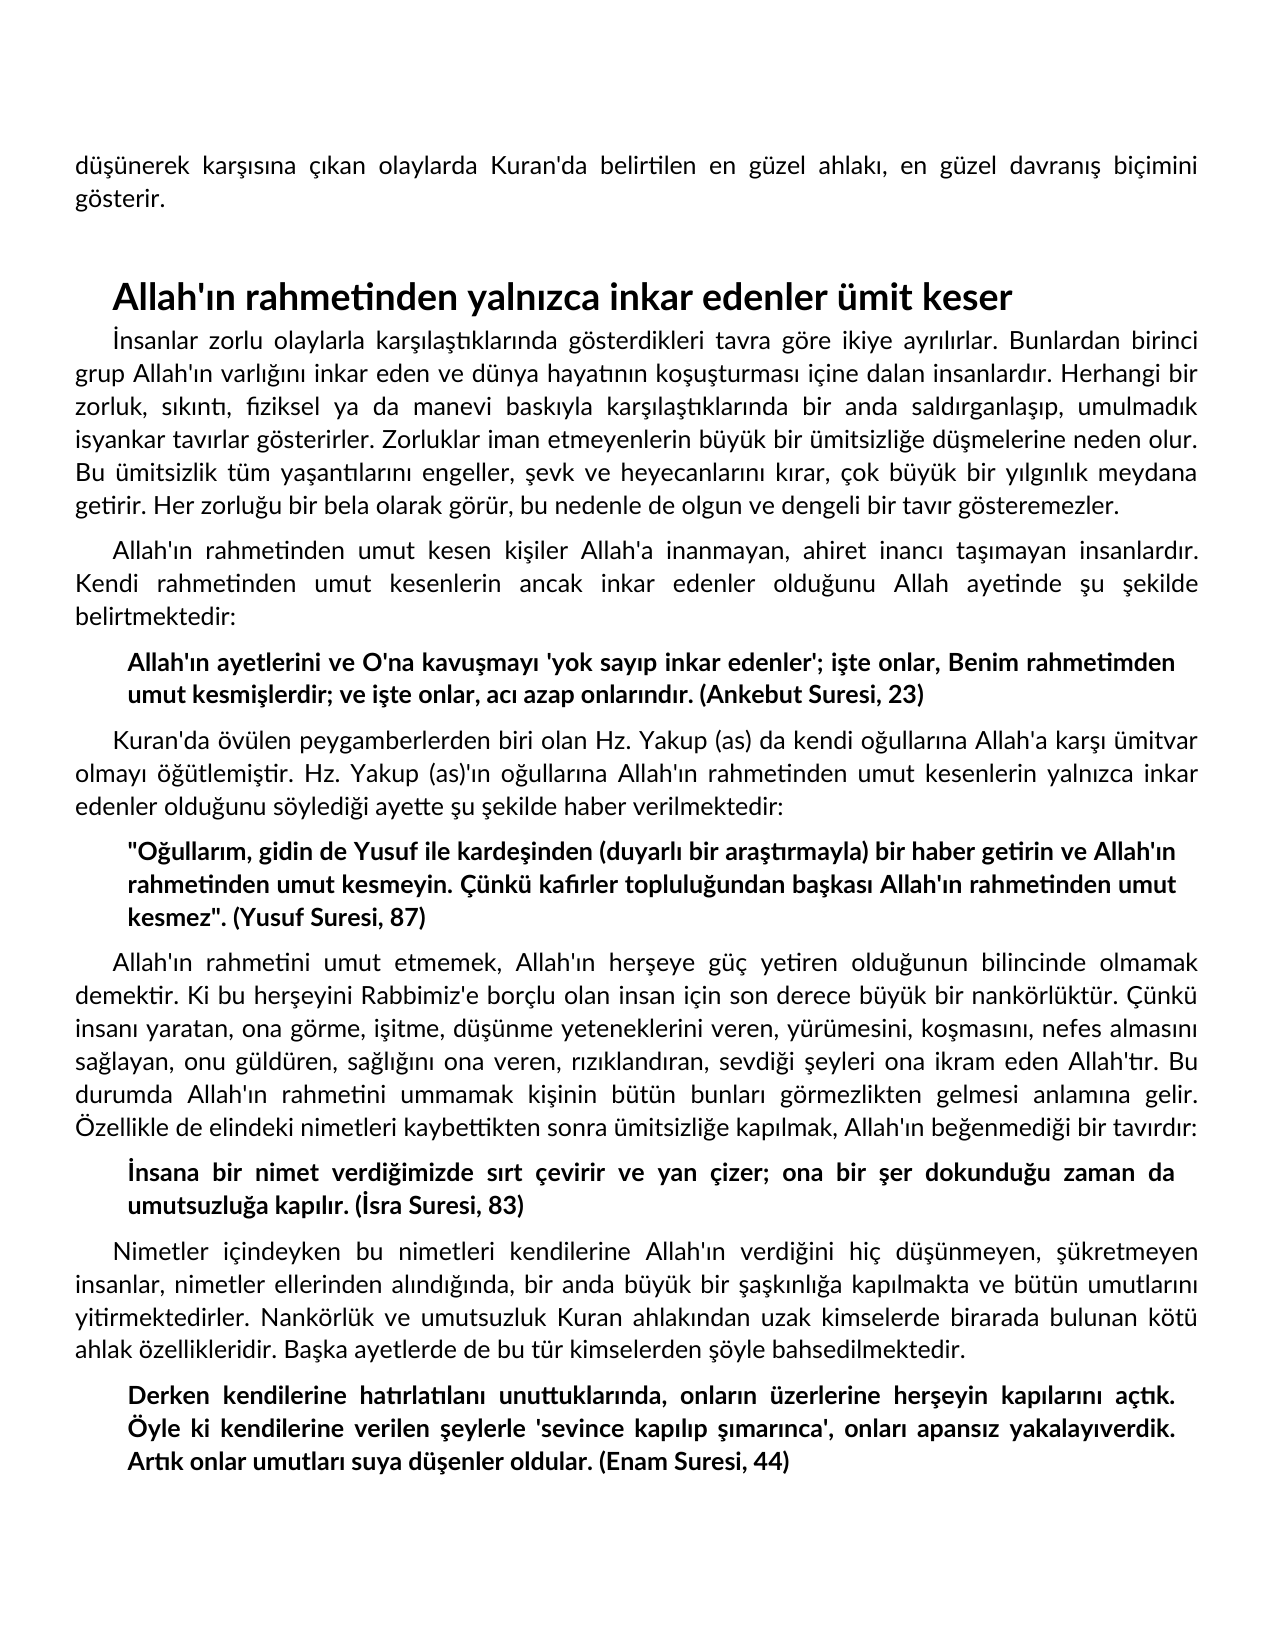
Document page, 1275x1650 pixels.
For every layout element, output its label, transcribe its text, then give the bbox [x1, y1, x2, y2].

text İnsana bir nimet verdiğimizde sırt çevirir ve yan çizer; ona bir şer dokunduğu zaman da umutsuzluğa kapılır. (İsra Suresi, 83) [127, 1157, 1177, 1220]
text "Oğullarım, gidin de Yusuf ile kardeşinden (duyarlı bir araştırmayla) bir haber getirin ve Allah'ın rahmetinden umut kesmeyin. Çünkü kafirler topluluğundan başkası Allah'ın rahmetinden umut kesmez". (Yusuf Suresi, 87) [127, 836, 1177, 932]
text Allah'ın ayetlerini ve O'na kavuşmayı 'yok sayıp inkar edenler'; işte onlar, Benim rahmetimden umut kesmişlerdir; ve işte onlar, acı azap onlarındır. (Ankebut Suresi, 23) [127, 646, 1177, 709]
text Derken kendilerine hatırlatılanı unuttuklarında, onların üzerlerine herşeyin kapılarını açtık. Öyle ki kendilerine verilen şeylerle 'sevince kapılıp şımarınca', onları apansız yakalayıverdik. Artık onlar umutları suya düşenler oldular. (Enam Suresi, 44) [127, 1379, 1177, 1475]
text düşünerek karşısına çıkan olaylarda Kuran'da belirtilen en güzel ahlakı, en güzel davranış biçimini gösterir. [75, 150, 1200, 213]
text Allah'ın rahmetini umut etmemek, Allah'ın herşeye güç yetiren olduğunun bilincinde olmamak demektir. Ki bu herşeyini Rabbimiz'e borçlu olan insan için son derece büyük bir nankörlüktür. Çünkü insanı yaratan, ona görme, işitme, düşünme yeteneklerini veren, yürümesini, koşmasını, nefes almasını sağlayan, onu güldüren, sağlığını ona veren, rızıklandıran, sevdiği şeyleri ona ikram eden Allah'tır. Bu durumda Allah'ın rahmetini ummamak kişinin bütün bunları görmezlikten gelmesi anlamına gelir. Özellikle de elindeki nimetleri kaybettikten sonra ümitsizliğe kapılmak, Allah'ın beğenmediği bir tavırdır: [75, 947, 1200, 1142]
text Kuran'da övülen peygamberlerden biri olan Hz. Yakup (as) da kendi oğullarına Allah'a karşı ümitvar olmayı öğütlemiştir. Hz. Yakup (as)'ın oğullarına Allah'ın rahmetinden umut kesenlerin yalnızca inkar edenler olduğunu söylediği ayette şu şekilde haber verilmektedir: [75, 724, 1200, 820]
text İnsanlar zorlu olaylarla karşılaştıklarında gösterdikleri tavra göre ikiye ayrılırlar. Bunlardan birinci grup Allah'ın varlığını inkar eden ve dünya hayatının koşuşturması içine dalan insanlardır. Herhangi bir zorluk, sıkıntı, fiziksel ya da manevi baskıyla karşılaştıklarında bir anda saldırganlaşıp, umulmadık isyankar tavırlar gösterirler. Zorluklar iman etmeyenlerin büyük bir ümitsizliğe düşmelerine neden olur. Bu ümitsizlik tüm yaşantılarını engeller, şevk ve heyecanlarını kırar, çok büyük bir yılgınlık meydana getirir. Her zorluğu bir bela olarak görür, bu nedenle de olgun ve dengeli bir tavır gösteremezler. [75, 325, 1200, 519]
subtitle Allah'ın rahmetinden yalnızca inkar edenler ümit keser [112, 274, 1200, 319]
text Allah'ın rahmetinden umut kesen kişiler Allah'a inanmayan, ahiret inancı taşımayan insanlardır. Kendi rahmetinden umut kesenlerin ancak inkar edenler olduğunu Allah ayetinde şu şekilde belirtmektedir: [75, 535, 1200, 631]
text Nimetler içindeyken bu nimetleri kendilerine Allah'ın verdiğini hiç düşünmeyen, şükretmeyen insanlar, nimetler ellerinden alındığında, bir anda büyük bir şaşkınlığa kapılmakta ve bütün umutlarını yitirmektedirler. Nankörlük ve umutsuzluk Kuran ahlakından uzak kimselerde birarada bulunan kötü ahlak özellikleridir. Başka ayetlerde de bu tür kimselerden şöyle bahsedilmektedir. [75, 1235, 1200, 1364]
